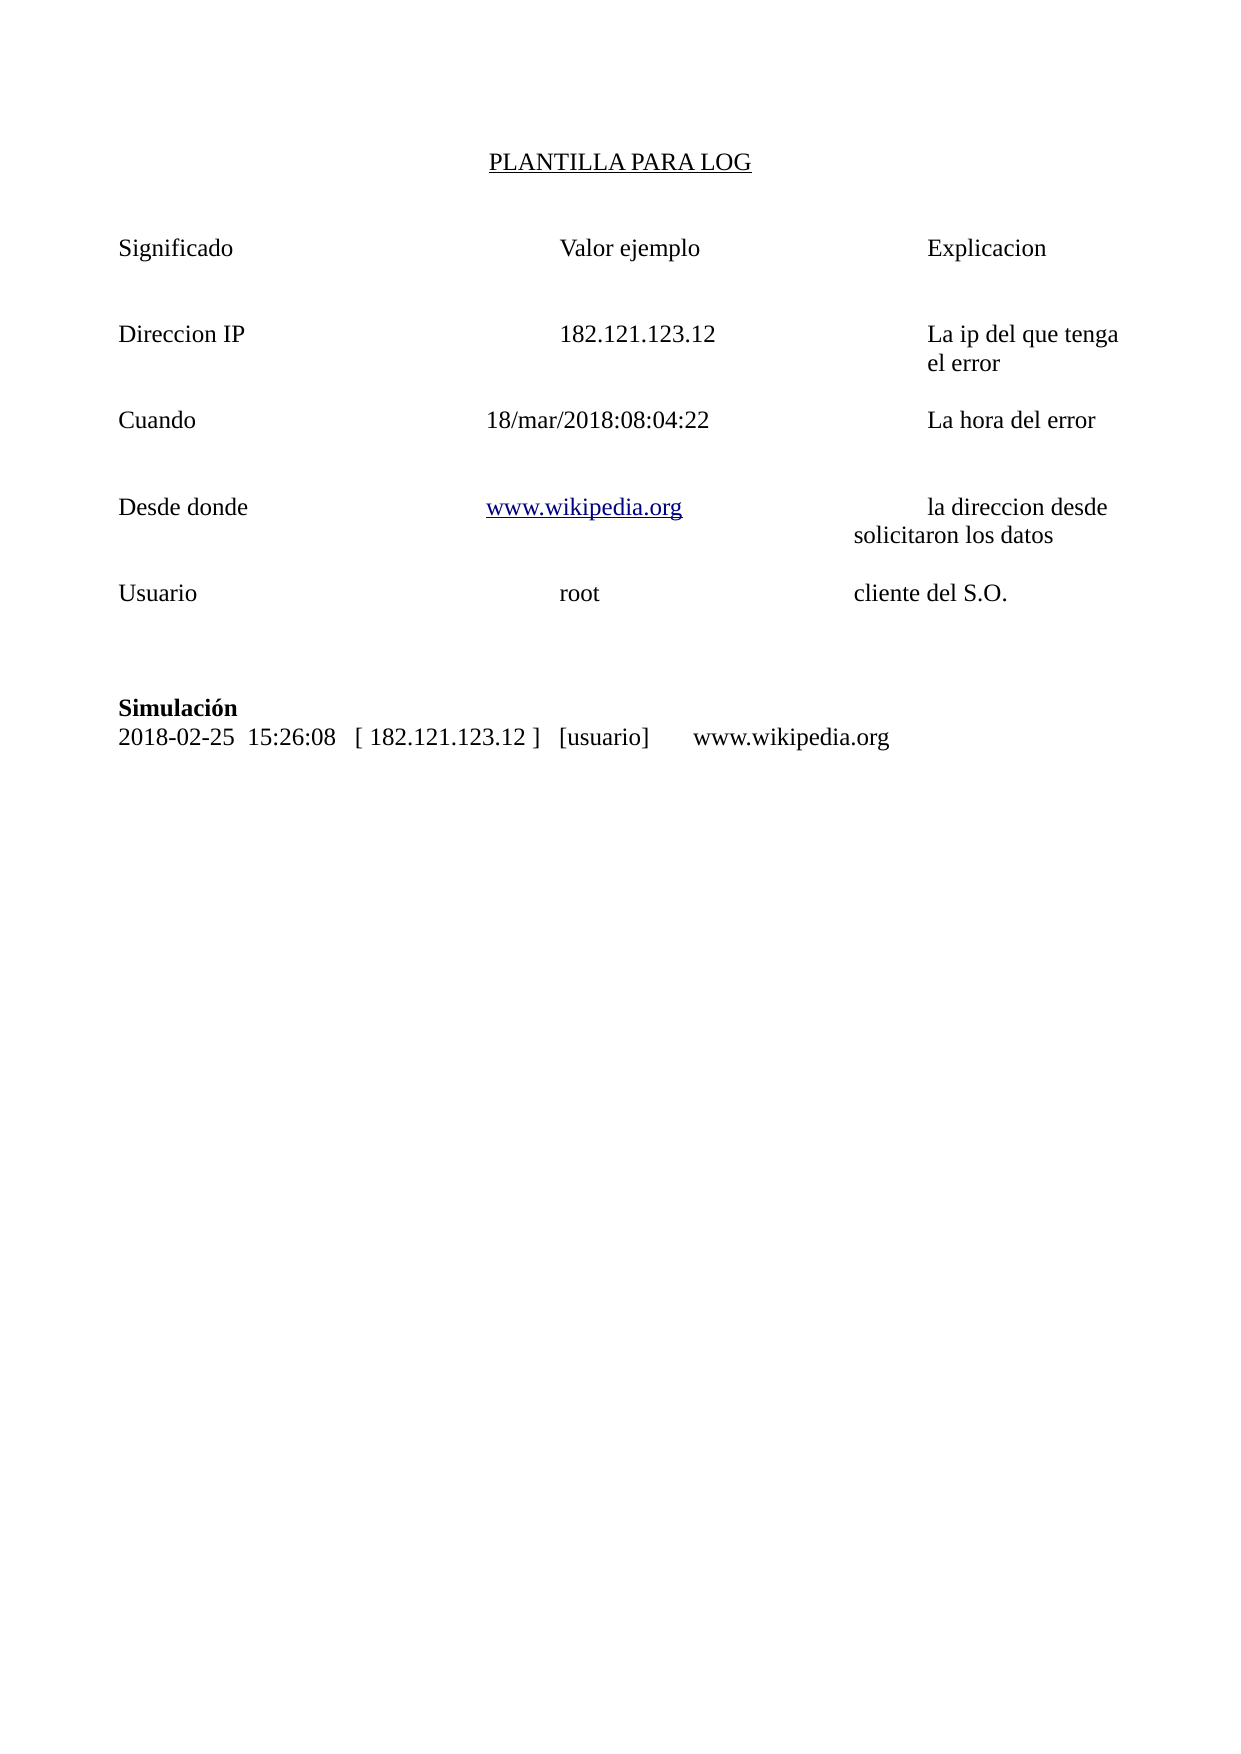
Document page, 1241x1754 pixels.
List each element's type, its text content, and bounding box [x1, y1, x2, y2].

text Cuando 18/mar/2018:08:04:22 La hora del error [118, 406, 1122, 434]
text PLANTILLA PARA LOG [118, 147, 1122, 176]
text Usuario root cliente del S.O. [118, 578, 1122, 607]
text Simulación [118, 693, 1122, 722]
text Direccion IP 182.121.123.12 La ip del que tenga el error [118, 319, 1122, 377]
text Desde donde www.wikipedia.org la direccion desde solicitaron los datos [118, 492, 1122, 549]
text 2018-02-25 15:26:08 [ 182.121.123.12 ] [usuario] www.wikipedia.org [118, 722, 1122, 751]
text Significado Valor ejemplo Explicacion [118, 233, 1122, 262]
